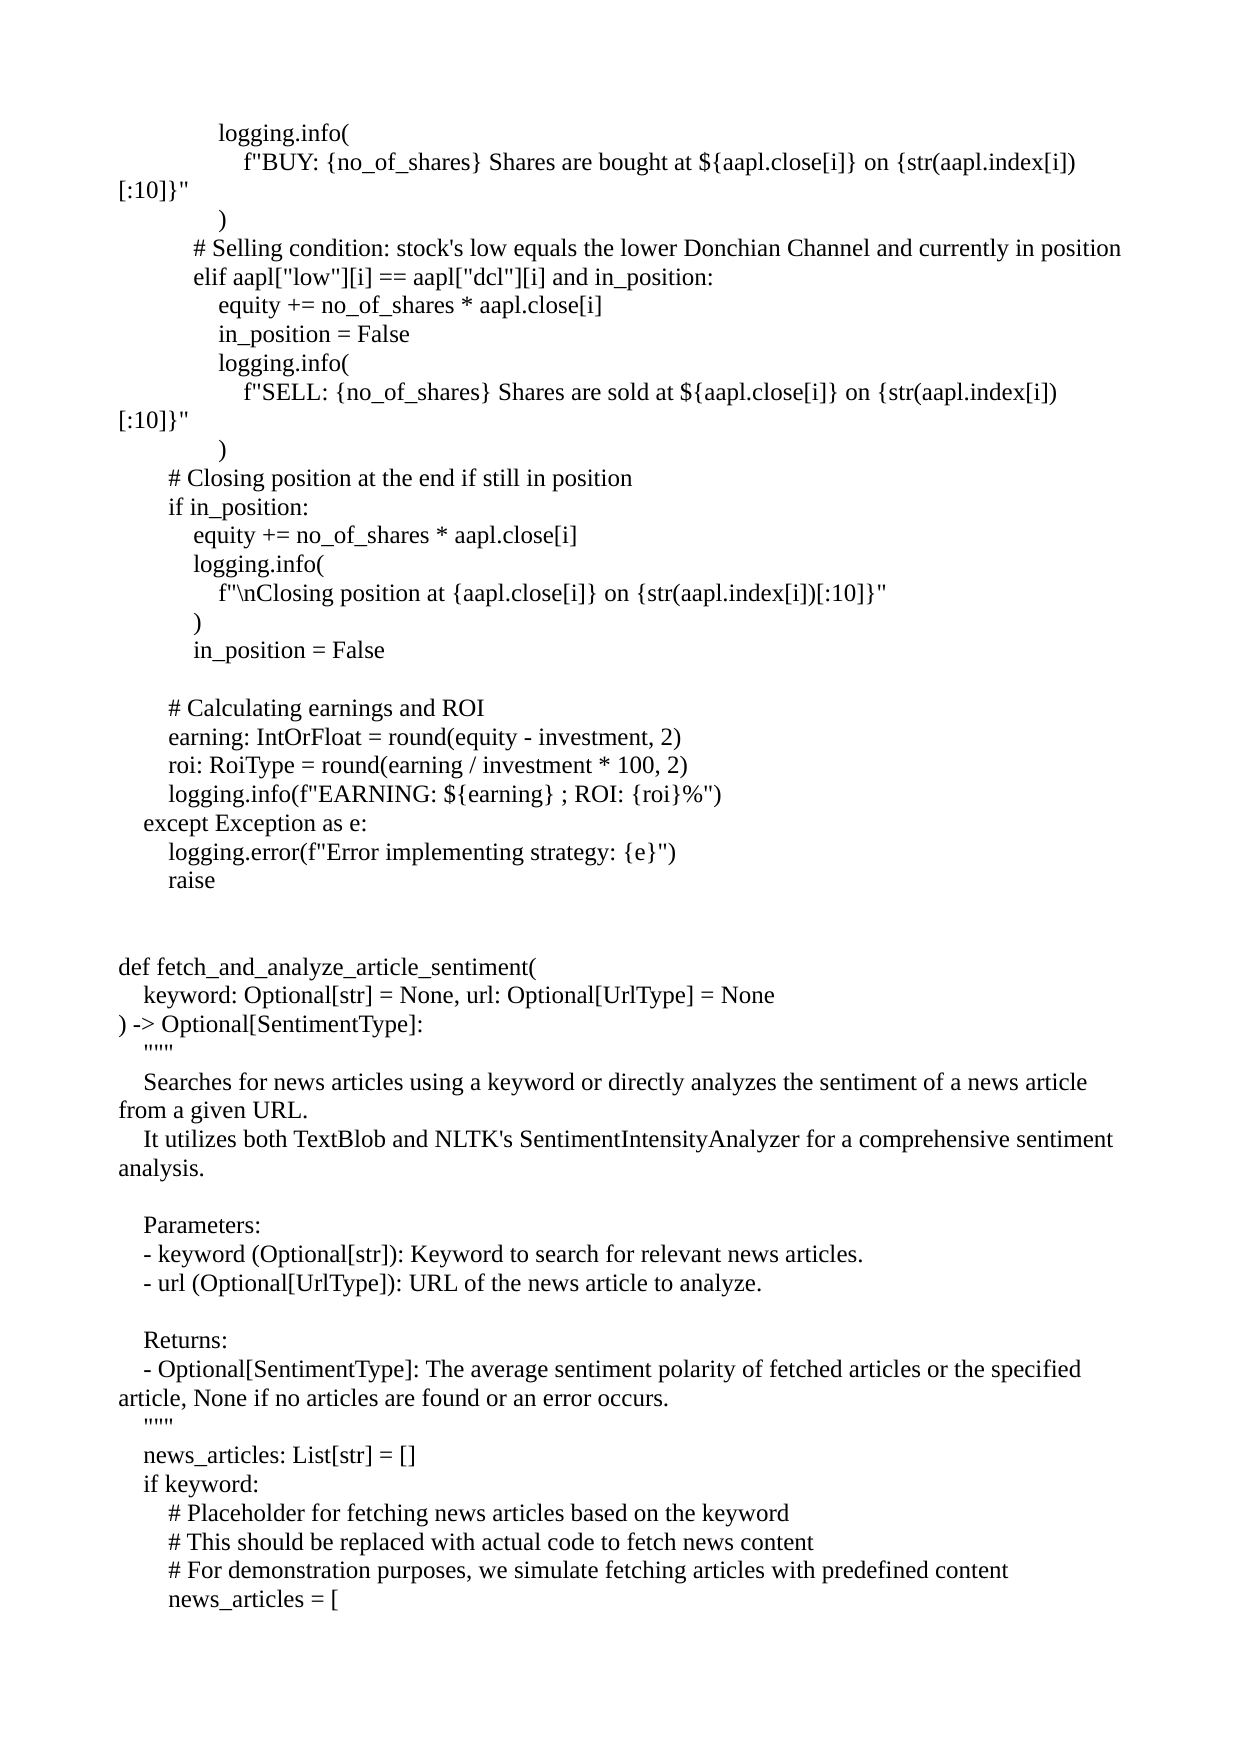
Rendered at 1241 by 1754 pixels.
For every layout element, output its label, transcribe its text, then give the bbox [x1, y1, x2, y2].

text - url (Optional[UrlType]): URL of the news article to analyze. [118, 1268, 1122, 1297]
text # This should be replaced with actual code to fetch news content [118, 1527, 1122, 1556]
text - keyword (Optional[str]): Keyword to search for relevant news articles. [118, 1239, 1122, 1268]
text elif aapl["low"][i] == aapl["dcl"][i] and in_position: [118, 262, 1122, 291]
text ) -> Optional[SentimentType]: [118, 1009, 1122, 1038]
text It utilizes both TextBlob and NLTK's SentimentIntensityAnalyzer for a comprehensive sentiment analysis. [118, 1124, 1122, 1182]
text """ [118, 1038, 1122, 1067]
text - Optional[SentimentType]: The average sentiment polarity of fetched articles or the specified article, None if no articles are found or an error occurs. [118, 1354, 1122, 1412]
text logging.info(f"EARNING: ${earning} ; ROI: {roi}%") [118, 779, 1122, 808]
text equity += no_of_shares * aapl.close[i] [118, 291, 1122, 319]
text keyword: Optional[str] = None, url: Optional[UrlType] = None [118, 981, 1122, 1009]
text in_position = False [118, 636, 1122, 664]
text raise [118, 866, 1122, 894]
text """ [118, 1412, 1122, 1441]
text logging.info( [118, 348, 1122, 377]
text # Selling condition: stock's low equals the lower Donchian Channel and currently in position [118, 233, 1122, 262]
text Returns: [118, 1326, 1122, 1354]
text ) [118, 204, 1122, 233]
text # Closing position at the end if still in position [118, 463, 1122, 492]
text ) [118, 434, 1122, 463]
text if in_position: [118, 492, 1122, 521]
text equity += no_of_shares * aapl.close[i] [118, 521, 1122, 549]
text logging.info( [118, 549, 1122, 578]
text def fetch_and_analyze_article_sentiment( [118, 952, 1122, 981]
text earning: IntOrFloat = round(equity - investment, 2) [118, 722, 1122, 751]
text f"SELL: {no_of_shares} Shares are sold at ${aapl.close[i]} on {str(aapl.index[i])[:10]}" [118, 377, 1122, 434]
text news_articles = [ [118, 1584, 1122, 1613]
text f"\nClosing position at {aapl.close[i]} on {str(aapl.index[i])[:10]}" [118, 578, 1122, 607]
text logging.info( [118, 118, 1122, 147]
text roi: RoiType = round(earning / investment * 100, 2) [118, 751, 1122, 779]
text except Exception as e: [118, 808, 1122, 837]
text # Calculating earnings and ROI [118, 693, 1122, 722]
text Searches for news articles using a keyword or directly analyzes the sentiment of a news article from a given URL. [118, 1067, 1122, 1124]
text f"BUY: {no_of_shares} Shares are bought at ${aapl.close[i]} on {str(aapl.index[i])[:10]}" [118, 147, 1122, 204]
text Parameters: [118, 1211, 1122, 1239]
text logging.error(f"Error implementing strategy: {e}") [118, 837, 1122, 866]
text if keyword: [118, 1469, 1122, 1498]
text news_articles: List[str] = [] [118, 1441, 1122, 1469]
text in_position = False [118, 319, 1122, 348]
text # For demonstration purposes, we simulate fetching articles with predefined content [118, 1556, 1122, 1584]
text ) [118, 607, 1122, 636]
text # Placeholder for fetching news articles based on the keyword [118, 1498, 1122, 1527]
